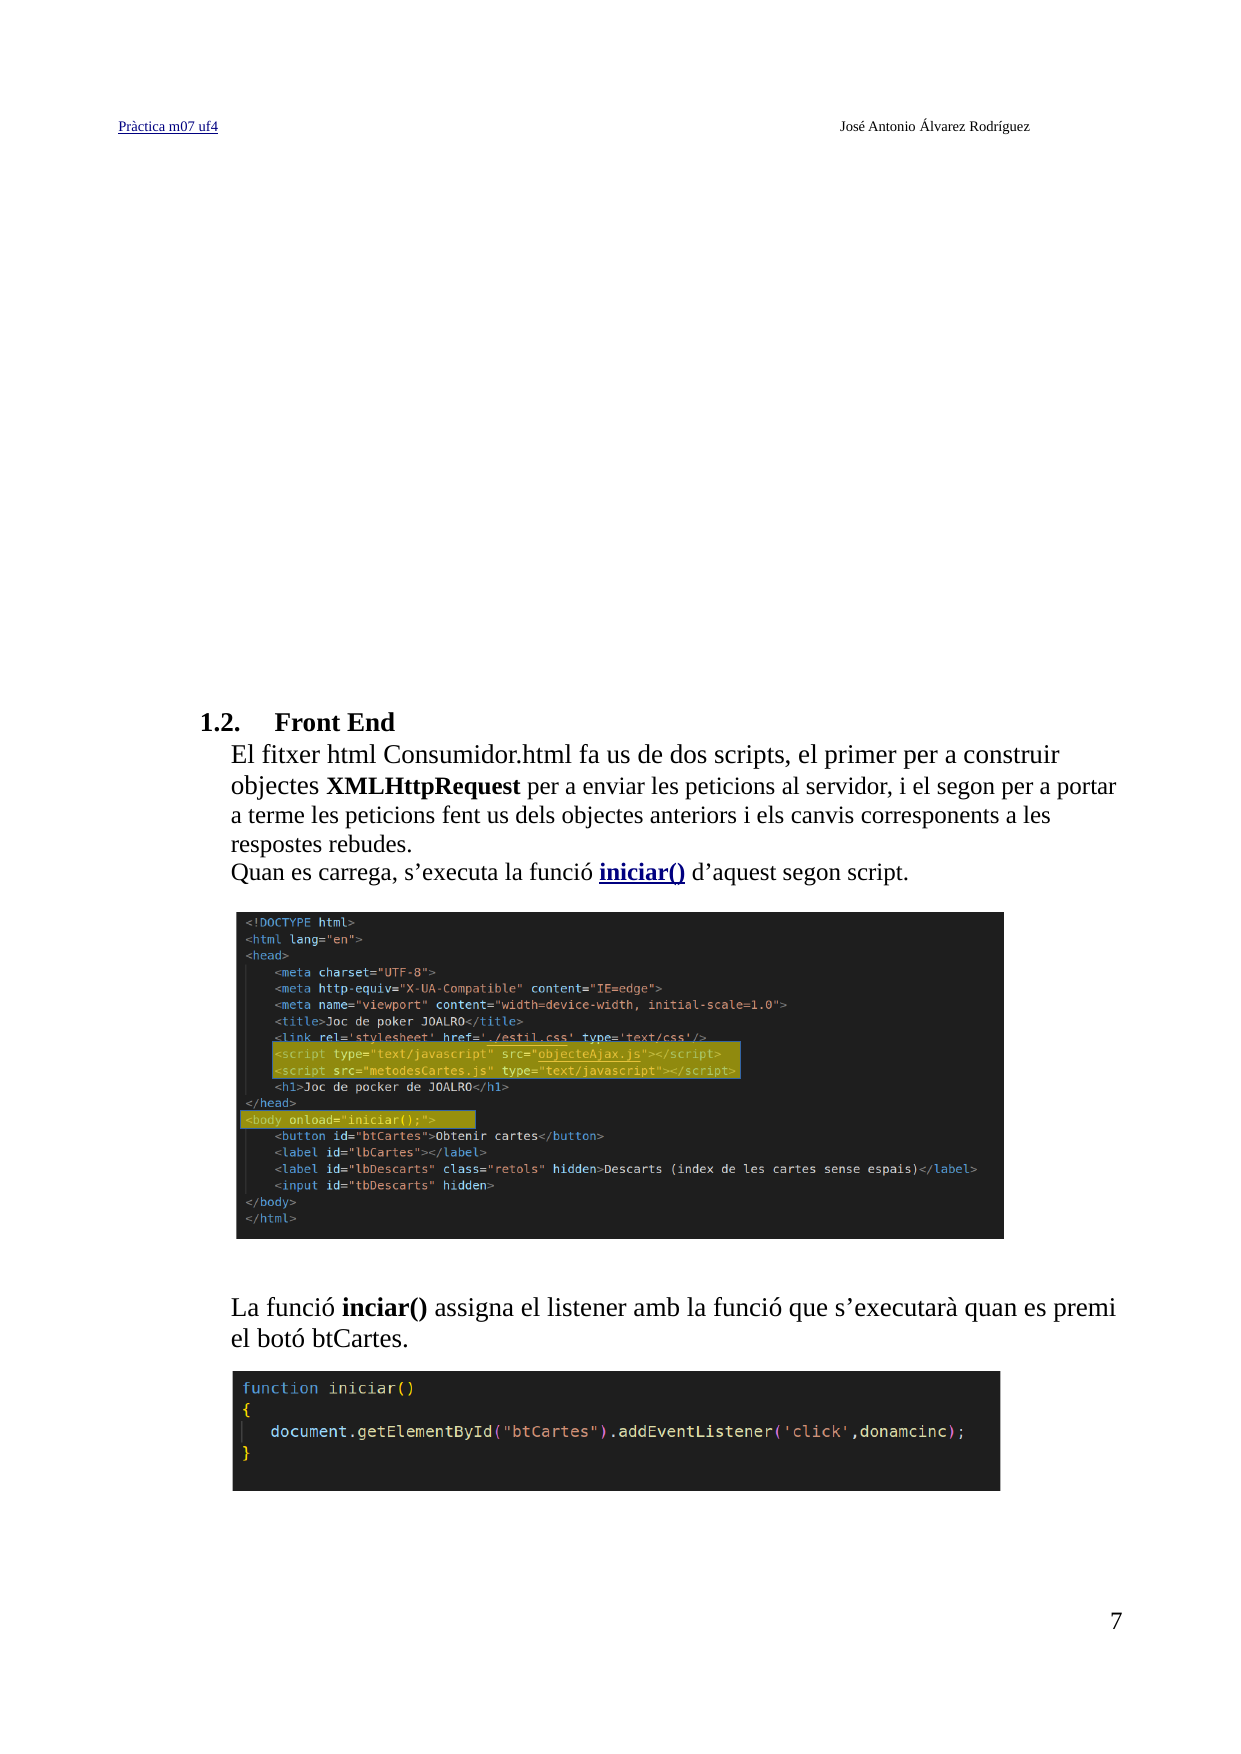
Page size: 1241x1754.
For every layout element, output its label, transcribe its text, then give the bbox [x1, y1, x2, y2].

list La funció inciar() assigna el listener amb la funció que s’executarà quan es premi el botó btCartes. [193, 1291, 1122, 1353]
picture [232, 1371, 1001, 1491]
list Front End [193, 707, 1122, 738]
list Quan es carrega, s’executa la funció iniciar() d’aquest segon script. [193, 857, 1122, 886]
picture [236, 912, 1004, 1239]
list El fitxer html Consumidor.html fa us de dos scripts, el primer per a construir objectes XMLHttpRequest per a enviar les peticions al servidor, i el segon per a portar a terme les peticions fent us dels objectes anteriors i els canvis corresponents a les respostes rebudes. [193, 738, 1122, 857]
